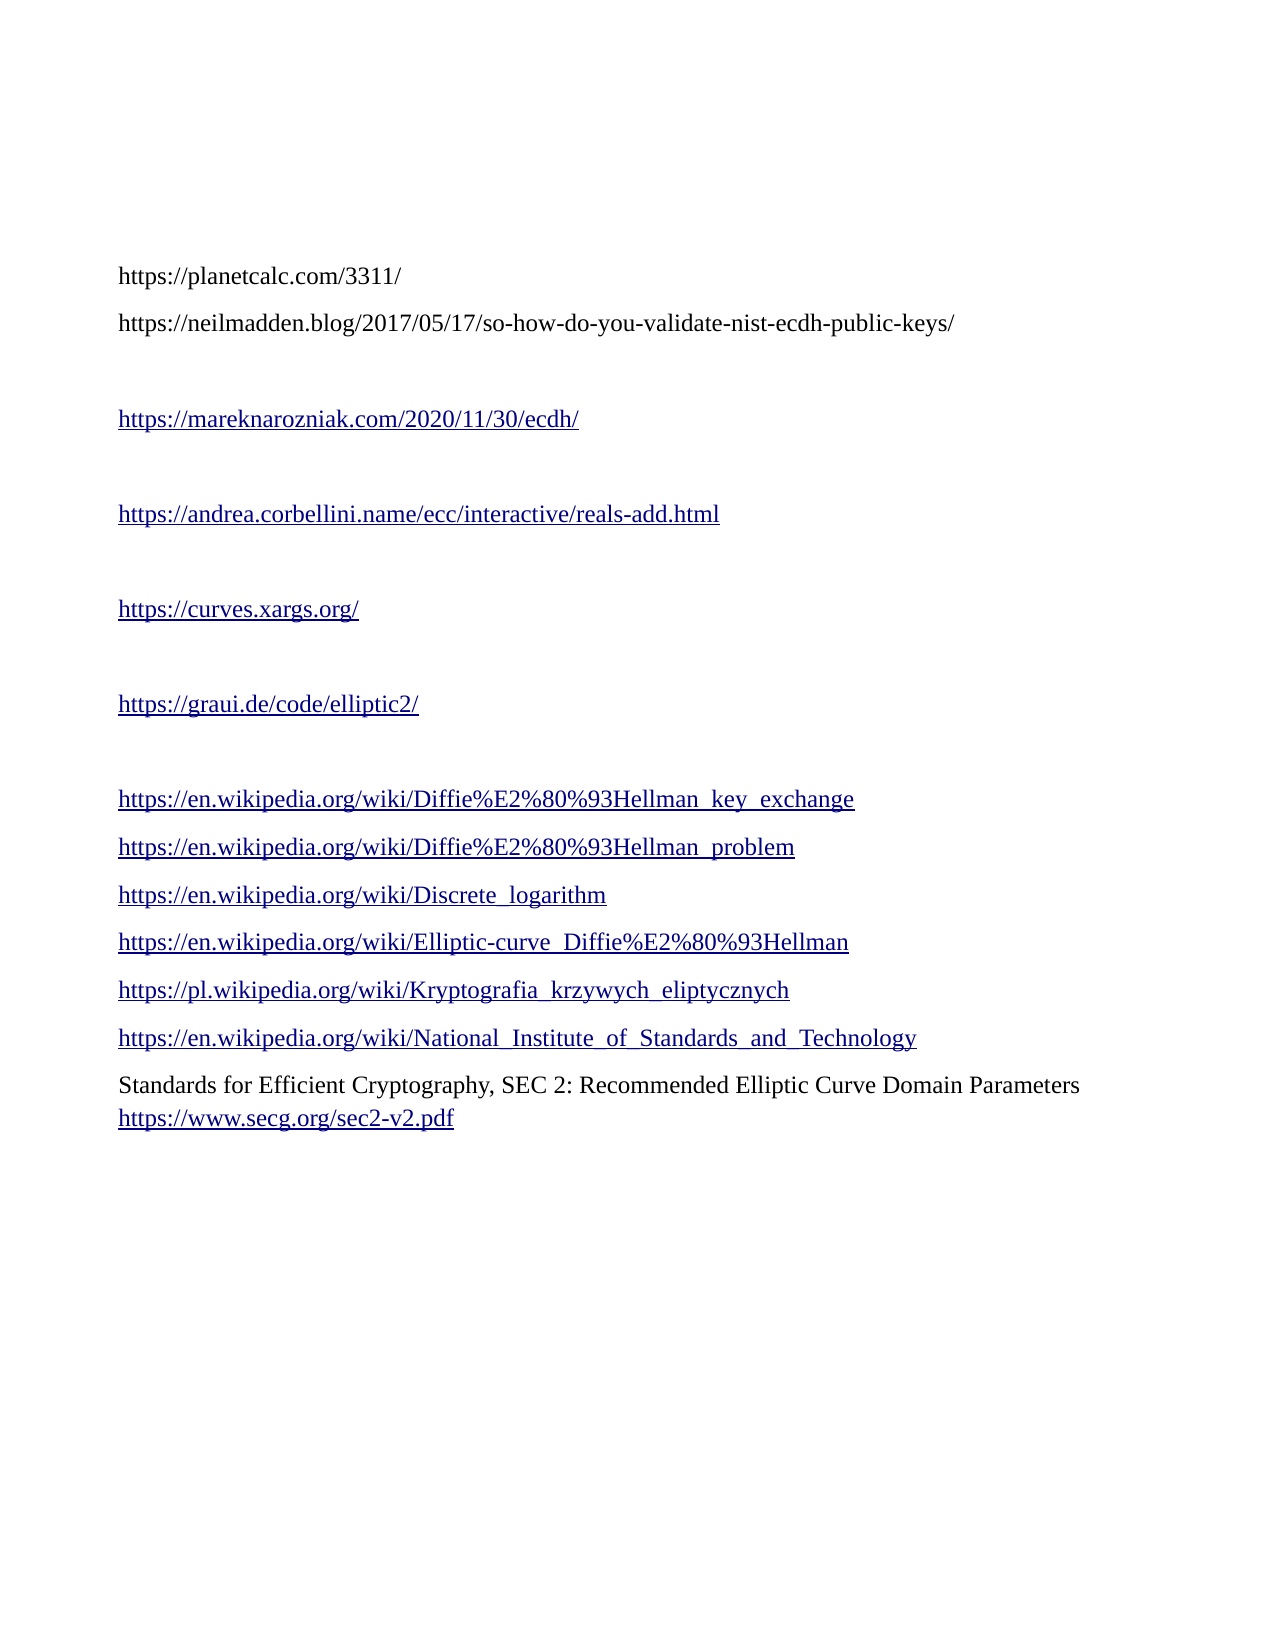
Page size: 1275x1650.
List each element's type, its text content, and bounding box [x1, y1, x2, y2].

text https://pl.wikipedia.org/wiki/Kryptografia_krzywych_eliptycznych [118, 975, 1157, 1004]
text https://en.wikipedia.org/wiki/Diffie%E2%80%93Hellman_problem [118, 832, 1157, 861]
text https://en.wikipedia.org/wiki/Discrete_logarithm [118, 880, 1157, 908]
text https://en.wikipedia.org/wiki/Diffie%E2%80%93Hellman_key_exchange [118, 784, 1157, 813]
text https://neilmadden.blog/2017/05/17/so-how-do-you-validate-nist-ecdh-public-keys/ [118, 308, 1157, 337]
text Standards for Efficient Cryptography, SEC 2: Recommended Elliptic Curve Domain Parameters https://www.secg.org/sec2-v2.pdf [118, 1070, 1157, 1132]
text https://andrea.corbellini.name/ecc/interactive/reals-add.html [118, 499, 1157, 528]
text https://planetcalc.com/3311/ [118, 261, 1157, 290]
text https://en.wikipedia.org/wiki/National_Institute_of_Standards_and_Technology [118, 1023, 1157, 1051]
text https://graui.de/code/elliptic2/ [118, 689, 1157, 718]
text https://en.wikipedia.org/wiki/Elliptic-curve_Diffie%E2%80%93Hellman [118, 927, 1157, 956]
text https://curves.xargs.org/ [118, 594, 1157, 623]
text https://mareknarozniak.com/2020/11/30/ecdh/ [118, 404, 1157, 432]
